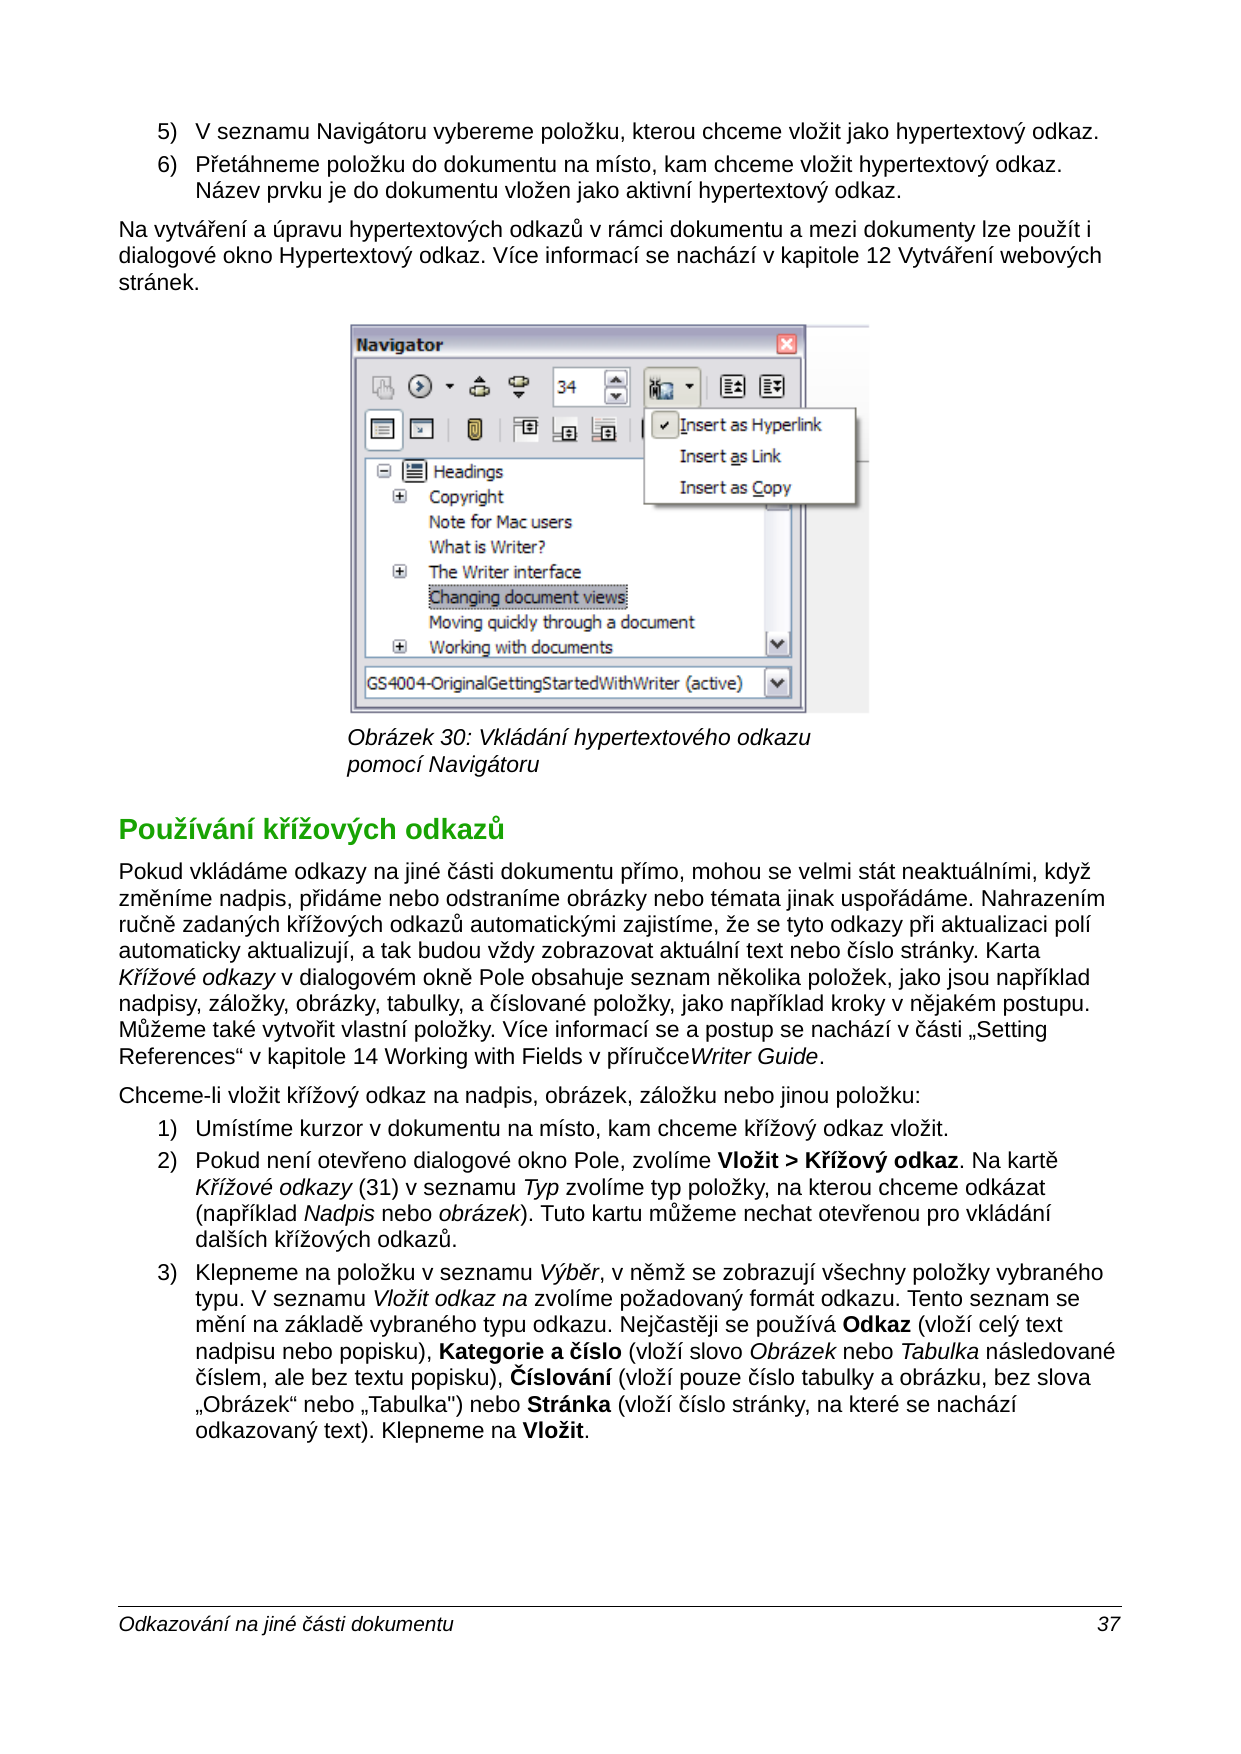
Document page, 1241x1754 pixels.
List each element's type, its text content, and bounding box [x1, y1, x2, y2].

text Obrázek 30: Vkládání hypertextového odkazu pomocí Navigátoru [347, 724, 893, 777]
picture [347, 320, 874, 718]
list Chceme-li vložit křížový odkaz na nadpis, obrázek, záložku nebo jinou položku: [118, 1082, 1122, 1108]
list Klepneme na položku v seznamu Výběr, v němž se zobrazují všechny položky vybraného typu. V seznamu Vložit odkaz na zvolíme požadovaný formát odkazu. Tento seznam se mění na základě vybraného typu odkazu. Nejčastěji se používá Odkaz (vloží celý text nadpisu nebo popisku), Kategorie a číslo (vloží slovo Obrázek nebo Tabulka následované číslem, ale bez textu popisku), Číslování (vloží pouze číslo tabulky a obrázku, bez slova „Obrázek“ nebo „Tabulka") nebo Stránka (vloží číslo stránky, na které se nachází odkazovaný text). Klepneme na Vložit. [177, 1259, 1122, 1443]
list Pokud není otevřeno dialogové okno Pole, zvolíme Vložit > Křížový odkaz. Na kartě Křížové odkazy (obrázek 31) v seznamu Typ zvolíme typ položky, na kterou chceme odkázat (například Nadpis nebo obrázek). Tuto kartu můžeme nechat otevřenou pro vkládání dalších křížových odkazů. [177, 1147, 1122, 1252]
list Umístíme kurzor v dokumentu na místo, kam chceme křížový odkaz vložit. [177, 1114, 1122, 1141]
text Na vytváření a úpravu hypertextových odkazů v rámci dokumentu a mezi dokumenty lze použít i dialogové okno Hypertextový odkaz. Více informací se nachází v kapitole 12 Vytváření webových stránek. [118, 216, 1122, 295]
list Přetáhneme položku do dokumentu na místo, kam chceme vložit hypertextový odkaz. Název prvku je do dokumentu vložen jako aktivní hypertextový odkaz. [177, 151, 1122, 204]
list V seznamu Navigátoru vybereme položku, kterou chceme vložit jako hypertextový odkaz. [177, 118, 1122, 145]
subtitle Používání křížových odkazů [118, 812, 1122, 846]
text Pokud vkládáme odkazy na jiné části dokumentu přímo, mohou se velmi stát neaktuálními, když změníme nadpis, přidáme nebo odstraníme obrázky nebo témata jinak uspořádáme. Nahrazením ručně zadaných křížových odkazů automatickými zajistíme, že se tyto odkazy při aktualizaci polí automaticky aktualizují, a tak budou vždy zobrazovat aktuální text nebo číslo stránky. Karta Křížové odkazy v dialogovém okně Pole obsahuje seznam několika položek, jako jsou například nadpisy, záložky, obrázky, tabulky, a číslované položky, jako například kroky v nějakém postupu. Můžeme také vytvořit vlastní položky. Více informací se a postup se nachází v části „Setting References“ v kapitole 14 Working with Fields v příručceWriter Guide. [118, 858, 1122, 1069]
